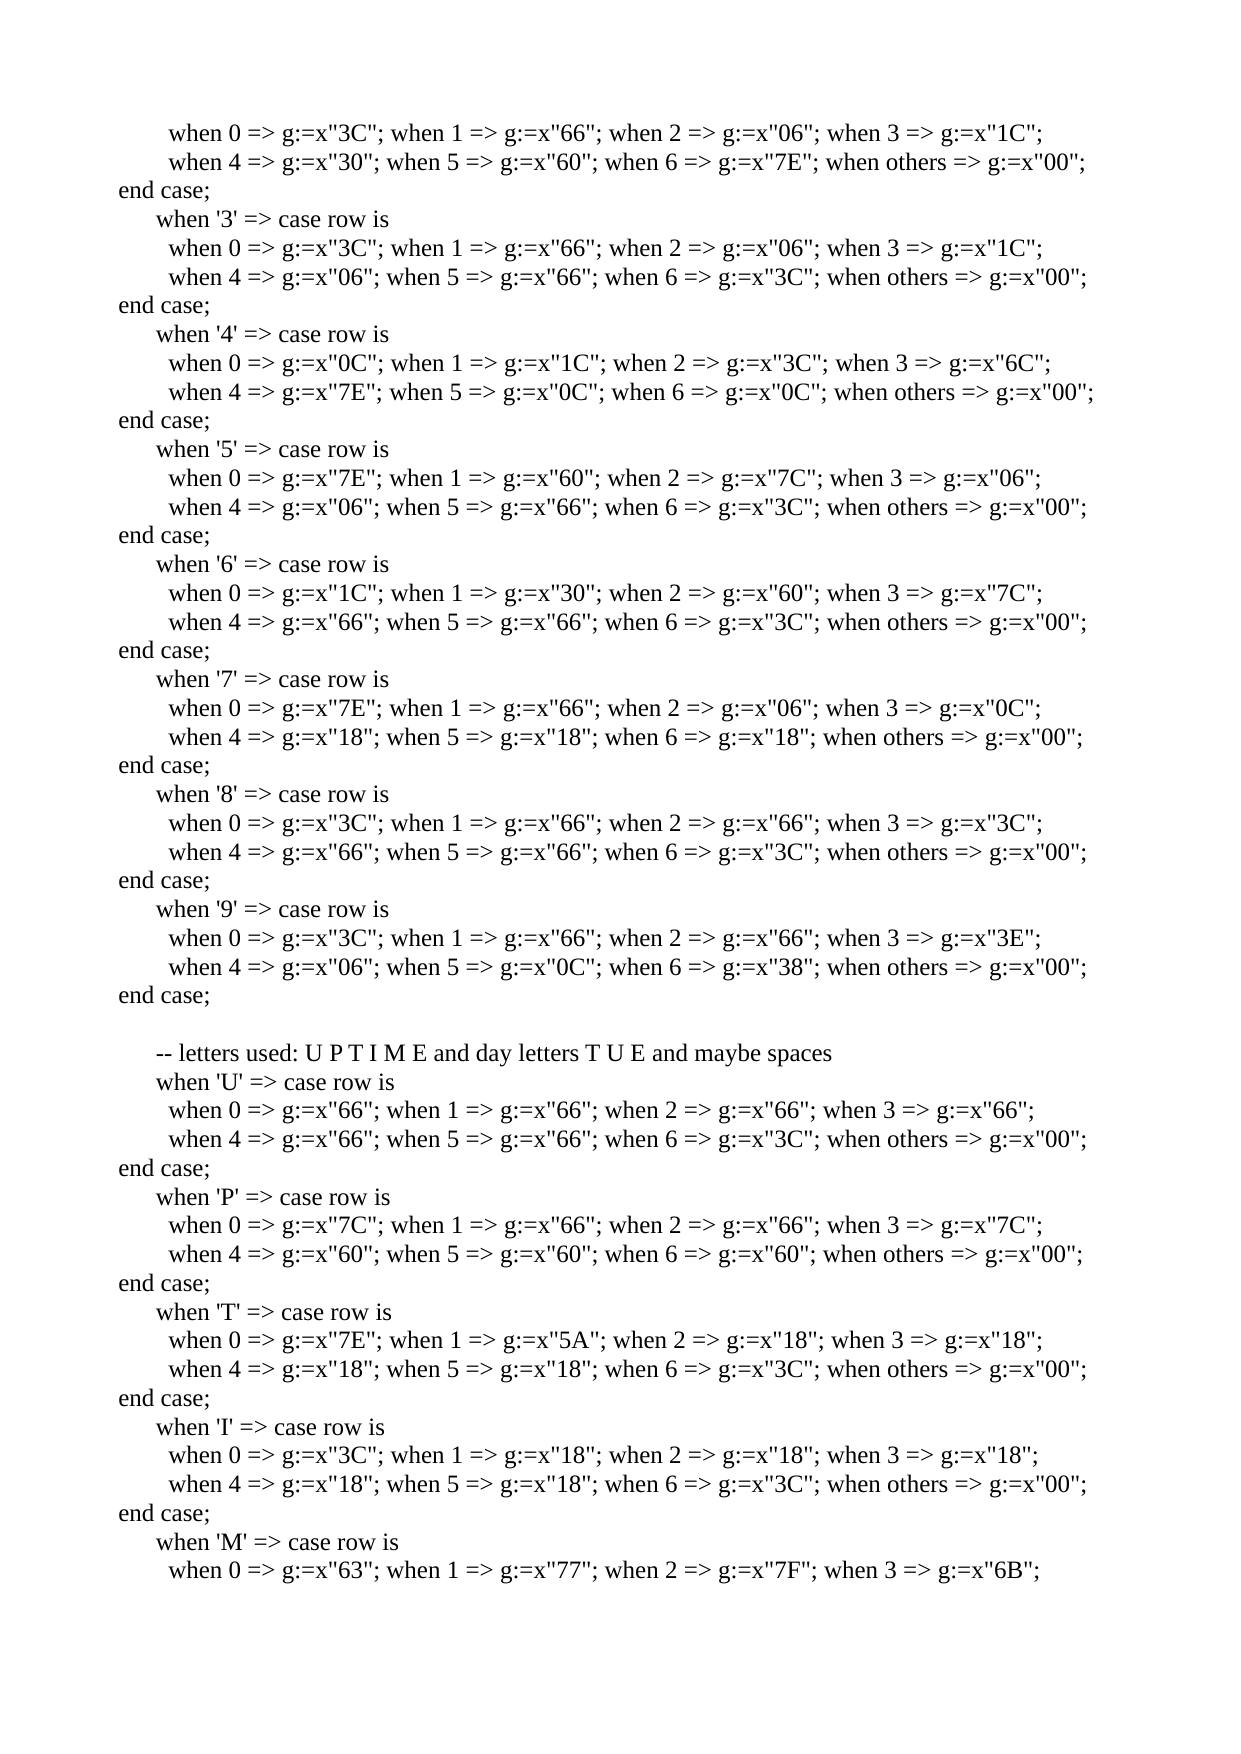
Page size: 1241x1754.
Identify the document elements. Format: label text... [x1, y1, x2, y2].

text when 4 => g:=x"7E"; when 5 => g:=x"0C"; when 6 => g:=x"0C"; when others => g:=x"00"; end case; [118, 377, 1122, 434]
text when '9' => case row is [118, 894, 1122, 923]
text when '7' => case row is [118, 664, 1122, 693]
text when 0 => g:=x"7C"; when 1 => g:=x"66"; when 2 => g:=x"66"; when 3 => g:=x"7C"; [118, 1211, 1122, 1239]
text when 4 => g:=x"30"; when 5 => g:=x"60"; when 6 => g:=x"7E"; when others => g:=x"00"; end case; [118, 147, 1122, 204]
text when 'U' => case row is [118, 1067, 1122, 1096]
text when 0 => g:=x"7E"; when 1 => g:=x"5A"; when 2 => g:=x"18"; when 3 => g:=x"18"; [118, 1326, 1122, 1354]
text when 0 => g:=x"3C"; when 1 => g:=x"66"; when 2 => g:=x"06"; when 3 => g:=x"1C"; [118, 233, 1122, 262]
text when 0 => g:=x"7E"; when 1 => g:=x"60"; when 2 => g:=x"7C"; when 3 => g:=x"06"; [118, 463, 1122, 492]
text when 4 => g:=x"06"; when 5 => g:=x"0C"; when 6 => g:=x"38"; when others => g:=x"00"; end case; [118, 952, 1122, 1009]
text when '8' => case row is [118, 779, 1122, 808]
text when 'T' => case row is [118, 1297, 1122, 1326]
text when 4 => g:=x"66"; when 5 => g:=x"66"; when 6 => g:=x"3C"; when others => g:=x"00"; end case; [118, 837, 1122, 894]
text when 4 => g:=x"66"; when 5 => g:=x"66"; when 6 => g:=x"3C"; when others => g:=x"00"; end case; [118, 1124, 1122, 1182]
text when 0 => g:=x"66"; when 1 => g:=x"66"; when 2 => g:=x"66"; when 3 => g:=x"66"; [118, 1096, 1122, 1124]
text when 0 => g:=x"7E"; when 1 => g:=x"66"; when 2 => g:=x"06"; when 3 => g:=x"0C"; [118, 693, 1122, 722]
text when '3' => case row is [118, 204, 1122, 233]
text when 0 => g:=x"1C"; when 1 => g:=x"30"; when 2 => g:=x"60"; when 3 => g:=x"7C"; [118, 578, 1122, 607]
text when 0 => g:=x"3C"; when 1 => g:=x"66"; when 2 => g:=x"66"; when 3 => g:=x"3E"; [118, 923, 1122, 952]
text when '5' => case row is [118, 434, 1122, 463]
text when 0 => g:=x"63"; when 1 => g:=x"77"; when 2 => g:=x"7F"; when 3 => g:=x"6B"; [118, 1556, 1122, 1584]
text when '4' => case row is [118, 319, 1122, 348]
text when 4 => g:=x"60"; when 5 => g:=x"60"; when 6 => g:=x"60"; when others => g:=x"00"; end case; [118, 1239, 1122, 1297]
text when 'I' => case row is [118, 1412, 1122, 1441]
text when 4 => g:=x"18"; when 5 => g:=x"18"; when 6 => g:=x"18"; when others => g:=x"00"; end case; [118, 722, 1122, 779]
text when 4 => g:=x"18"; when 5 => g:=x"18"; when 6 => g:=x"3C"; when others => g:=x"00"; end case; [118, 1354, 1122, 1412]
text when 0 => g:=x"3C"; when 1 => g:=x"66"; when 2 => g:=x"66"; when 3 => g:=x"3C"; [118, 808, 1122, 837]
text when 0 => g:=x"3C"; when 1 => g:=x"66"; when 2 => g:=x"06"; when 3 => g:=x"1C"; [118, 118, 1122, 147]
text when 'M' => case row is [118, 1527, 1122, 1556]
text when 4 => g:=x"06"; when 5 => g:=x"66"; when 6 => g:=x"3C"; when others => g:=x"00"; end case; [118, 262, 1122, 319]
text when 0 => g:=x"0C"; when 1 => g:=x"1C"; when 2 => g:=x"3C"; when 3 => g:=x"6C"; [118, 348, 1122, 377]
text -- letters used: U P T I M E and day letters T U E and maybe spaces [118, 1038, 1122, 1067]
text when 4 => g:=x"18"; when 5 => g:=x"18"; when 6 => g:=x"3C"; when others => g:=x"00"; end case; [118, 1469, 1122, 1527]
text when 0 => g:=x"3C"; when 1 => g:=x"18"; when 2 => g:=x"18"; when 3 => g:=x"18"; [118, 1441, 1122, 1469]
text when '6' => case row is [118, 549, 1122, 578]
text when 4 => g:=x"06"; when 5 => g:=x"66"; when 6 => g:=x"3C"; when others => g:=x"00"; end case; [118, 492, 1122, 549]
text when 'P' => case row is [118, 1182, 1122, 1211]
text when 4 => g:=x"66"; when 5 => g:=x"66"; when 6 => g:=x"3C"; when others => g:=x"00"; end case; [118, 607, 1122, 664]
